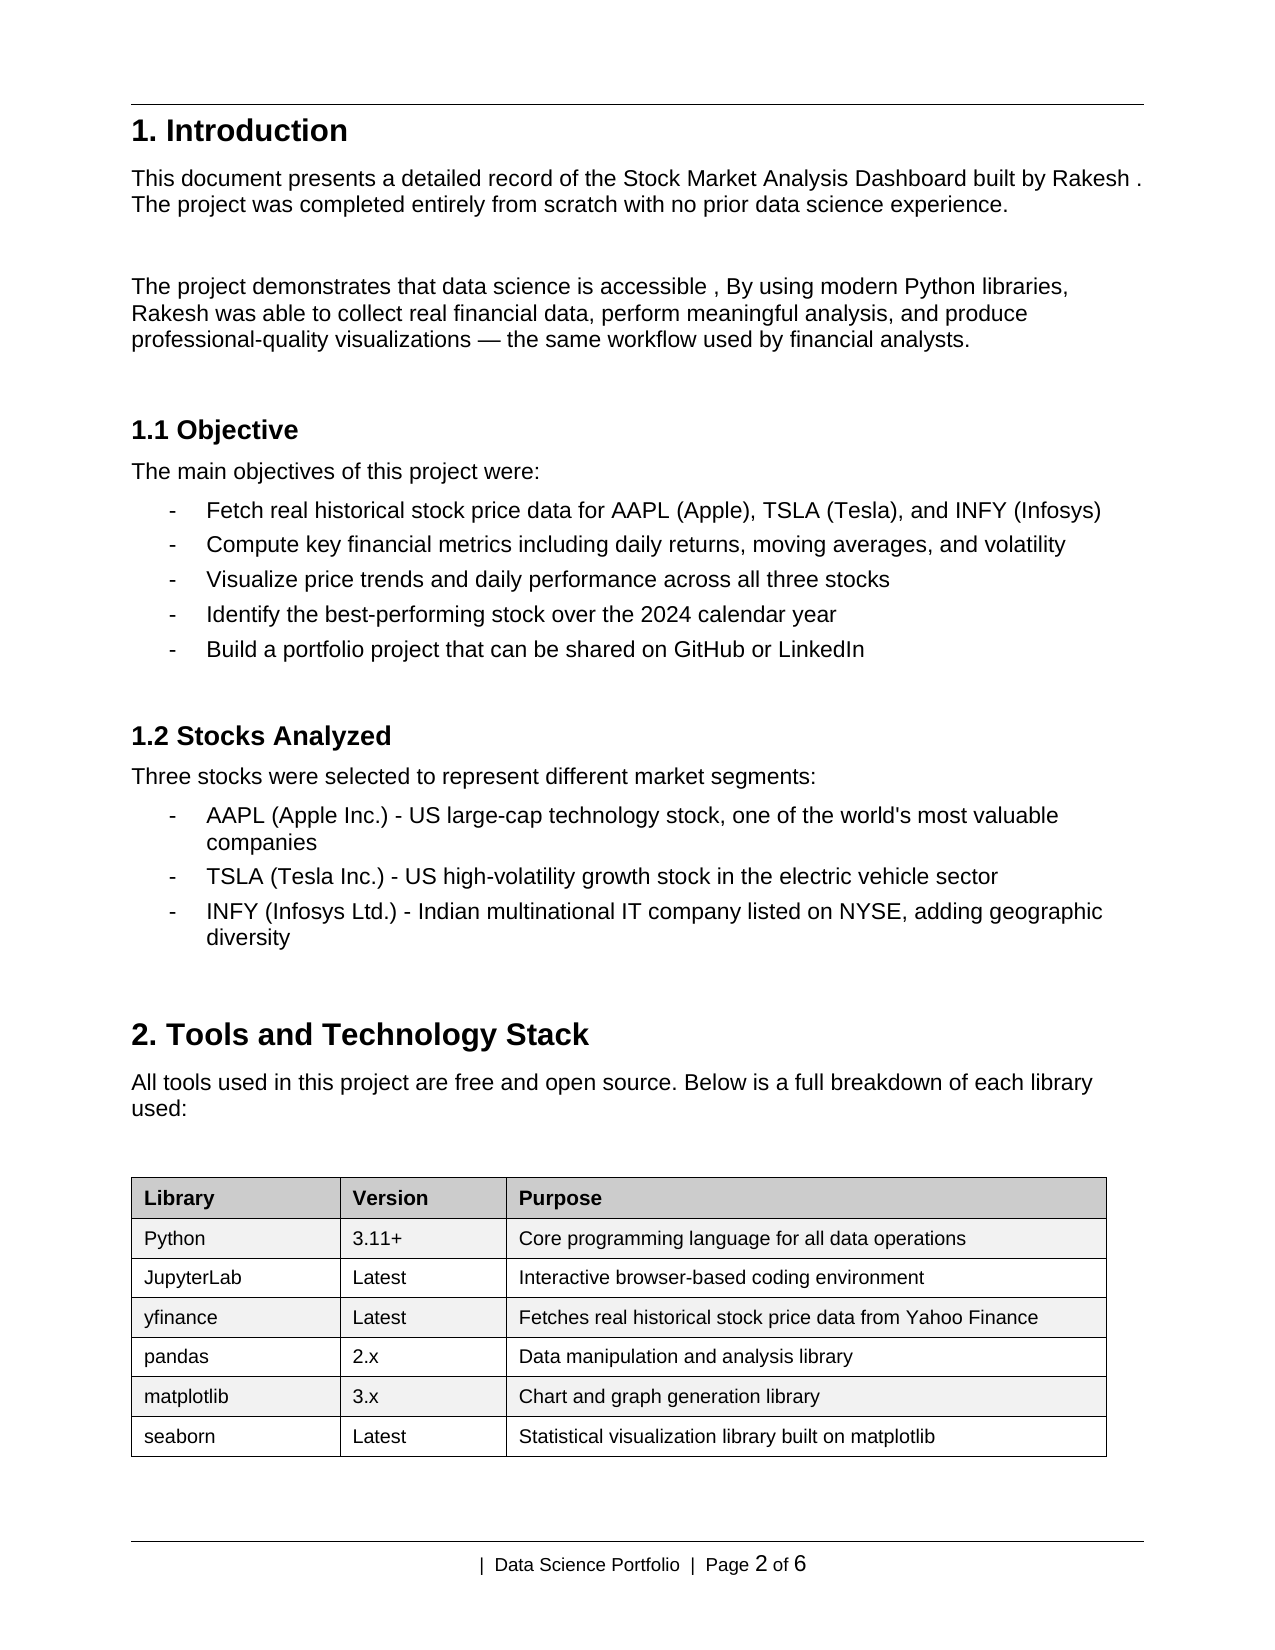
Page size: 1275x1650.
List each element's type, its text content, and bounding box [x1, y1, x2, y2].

table_cell Latest [341, 1298, 506, 1337]
text This document presents a detailed record of the Stock Market Analysis Dashboard built by Rakesh . The project was completed entirely from scratch with no prior data science experience. [131, 165, 1144, 218]
list Compute key financial metrics including daily returns, moving averages, and volatility [169, 531, 1144, 558]
table_cell Fetches real historical stock price data from Yahoo Finance [507, 1298, 1106, 1337]
table_cell Interactive browser-based coding environment [507, 1259, 1106, 1297]
list AAPL (Apple Inc.) - US large-cap technology stock, one of the world's most valuable companies [169, 802, 1144, 855]
list Build a portfolio project that can be shared on GitHub or LinkedIn [169, 636, 1144, 662]
subtitle 1.2 Stocks Analyzed [131, 719, 1144, 751]
table_cell 3.x [341, 1377, 506, 1416]
list TSLA (Tesla Inc.) - US high-volatility growth stock in the electric vehicle sector [169, 863, 1144, 889]
table_cell seaborn [132, 1417, 340, 1456]
table_cell 2.x [341, 1338, 506, 1376]
table_cell Statistical visualization library built on matplotlib [507, 1417, 1106, 1456]
table_cell 3.11+ [341, 1219, 506, 1258]
text The project demonstrates that data science is accessible , By using modern Python libraries, Rakesh was able to collect real financial data, perform meaningful analysis, and produce professional-quality visualizations — the same workflow used by financial analysts. [131, 273, 1144, 352]
table_cell JupyterLab [132, 1259, 340, 1297]
list Identify the best-performing stock over the 2024 calendar year [169, 601, 1144, 627]
list INFY (Infosys Ltd.) - Indian multinational IT company listed on NYSE, adding geographic diversity [169, 898, 1144, 951]
table_header Purpose [507, 1178, 1106, 1218]
subtitle 1. Introduction [131, 112, 1144, 148]
table_cell Core programming language for all data operations [507, 1219, 1106, 1258]
list Visualize price trends and daily performance across all three stocks [169, 566, 1144, 592]
table_cell Data manipulation and analysis library [507, 1338, 1106, 1376]
subtitle 2. Tools and Technology Stack [131, 1016, 1144, 1052]
table_cell pandas [132, 1338, 340, 1376]
text Three stocks were selected to represent different market segments: [131, 763, 1144, 789]
table_cell Chart and graph generation library [507, 1377, 1106, 1416]
table_cell matplotlib [132, 1377, 340, 1416]
table_cell Python [132, 1219, 340, 1258]
subtitle 1.1 Objective [131, 414, 1144, 445]
table_cell Latest [341, 1259, 506, 1297]
text All tools used in this project are free and open source. Below is a full breakdown of each library used: [131, 1069, 1144, 1122]
list Fetch real historical stock price data for AAPL (Apple), TSLA (Tesla), and INFY (Infosys) [169, 497, 1144, 523]
text The main objectives of this project were: [131, 458, 1144, 484]
table_header Version [341, 1178, 506, 1218]
table_cell Latest [341, 1417, 506, 1456]
table_cell yfinance [132, 1298, 340, 1337]
table_header Library [132, 1178, 340, 1218]
